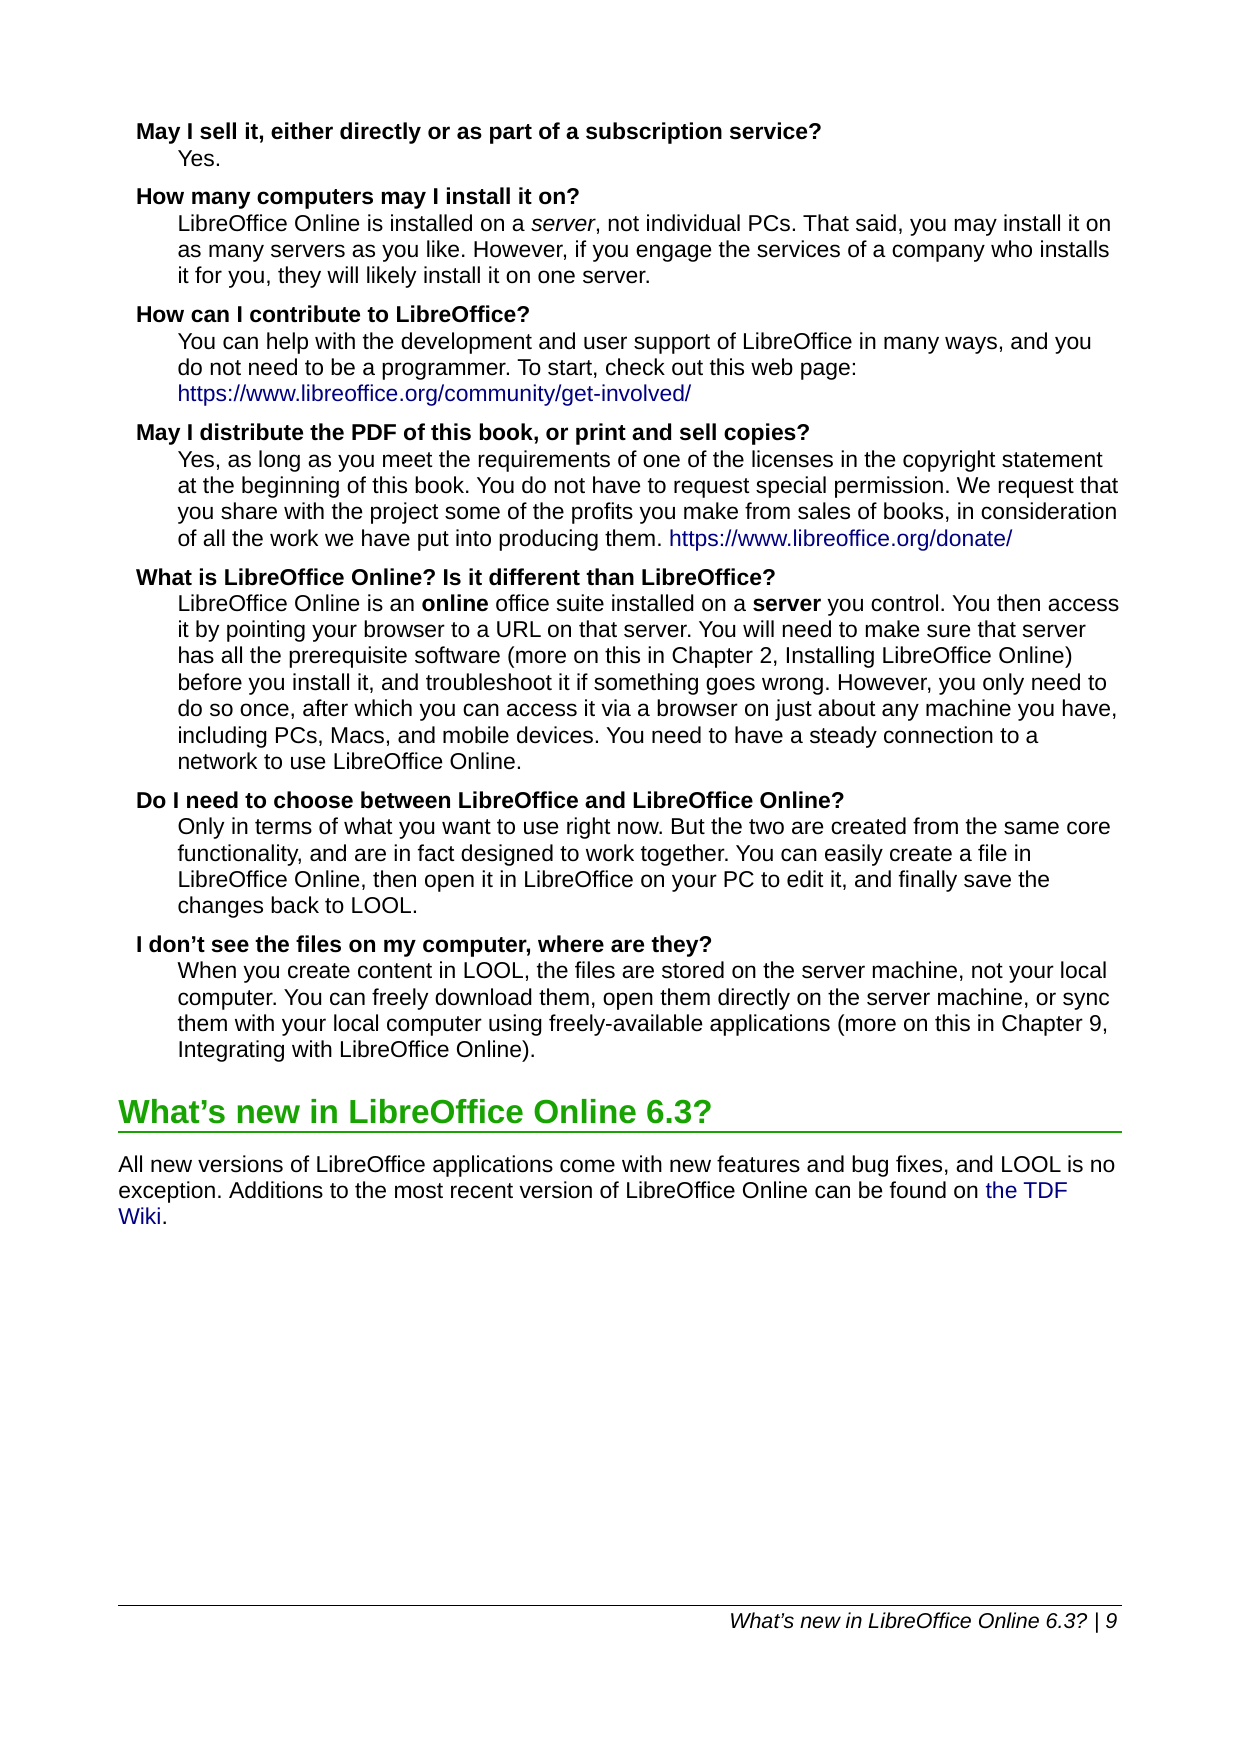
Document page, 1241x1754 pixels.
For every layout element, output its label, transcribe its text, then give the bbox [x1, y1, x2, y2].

text You can help with the development and user support of LibreOffice in many ways, and you do not need to be a programmer. To start, check out this web page: https://www.libreoffice.org/community/get-involved/ [177, 328, 1122, 407]
text May I sell it, either directly or as part of a subscription service? [136, 118, 1122, 144]
text Only in terms of what you want to use right now. But the two are created from the same core functionality, and are in fact designed to work together. You can easily create a file in LibreOffice Online, then open it in LibreOffice on your PC to edit it, and finally save the changes back to LOOL. [177, 813, 1122, 918]
subtitle What’s new in LibreOffice Online 6.3? [118, 1092, 1122, 1131]
text LibreOffice Online is an online office suite installed on a server you control. You then access it by pointing your browser to a URL on that server. You will need to make sure that server has all the prerequisite software (more on this in Chapter 2, Installing LibreOffice Online) before you install it, and troubleshoot it if something goes wrong. However, you only need to do so once, after which you can access it via a browser on just about any machine you have, including PCs, Macs, and mobile devices. You need to have a steady connection to a network to use LibreOffice Online. [177, 590, 1122, 774]
text LibreOffice Online is installed on a server, not individual PCs. That said, you may install it on as many servers as you like. However, if you engage the services of a company who installs it for you, they will likely install it on one server. [177, 210, 1122, 289]
text Yes, as long as you meet the requirements of one of the licenses in the copyright statement at the beginning of this book. You do not have to request special permission. We request that you share with the project some of the profits you make from sales of books, in consideration of all the work we have put into producing them. https://www.libreoffice.org/donate/ [177, 446, 1122, 551]
text Yes. [177, 144, 1122, 171]
text How can I contribute to LibreOffice? [136, 301, 1122, 328]
text When you create content in LOOL, the files are stored on the server machine, not your local computer. You can freely download them, open them directly on the server machine, or sync them with your local computer using freely-available applications (more on this in Chapter 9, Integrating with LibreOffice Online). [177, 957, 1122, 1063]
text I don’t see the files on my computer, where are they? [136, 931, 1122, 957]
text What is LibreOffice Online? Is it different than LibreOffice? [136, 563, 1122, 590]
text Do I need to choose between LibreOffice and LibreOffice Online? [136, 787, 1122, 813]
text All new versions of LibreOffice applications come with new features and bug fixes, and LOOL is no exception. Additions to the most recent version of LibreOffice Online can be found on the TDF Wiki. [118, 1151, 1122, 1229]
text May I distribute the PDF of this book, or print and sell copies? [136, 419, 1122, 446]
text How many computers may I install it on? [136, 183, 1122, 210]
